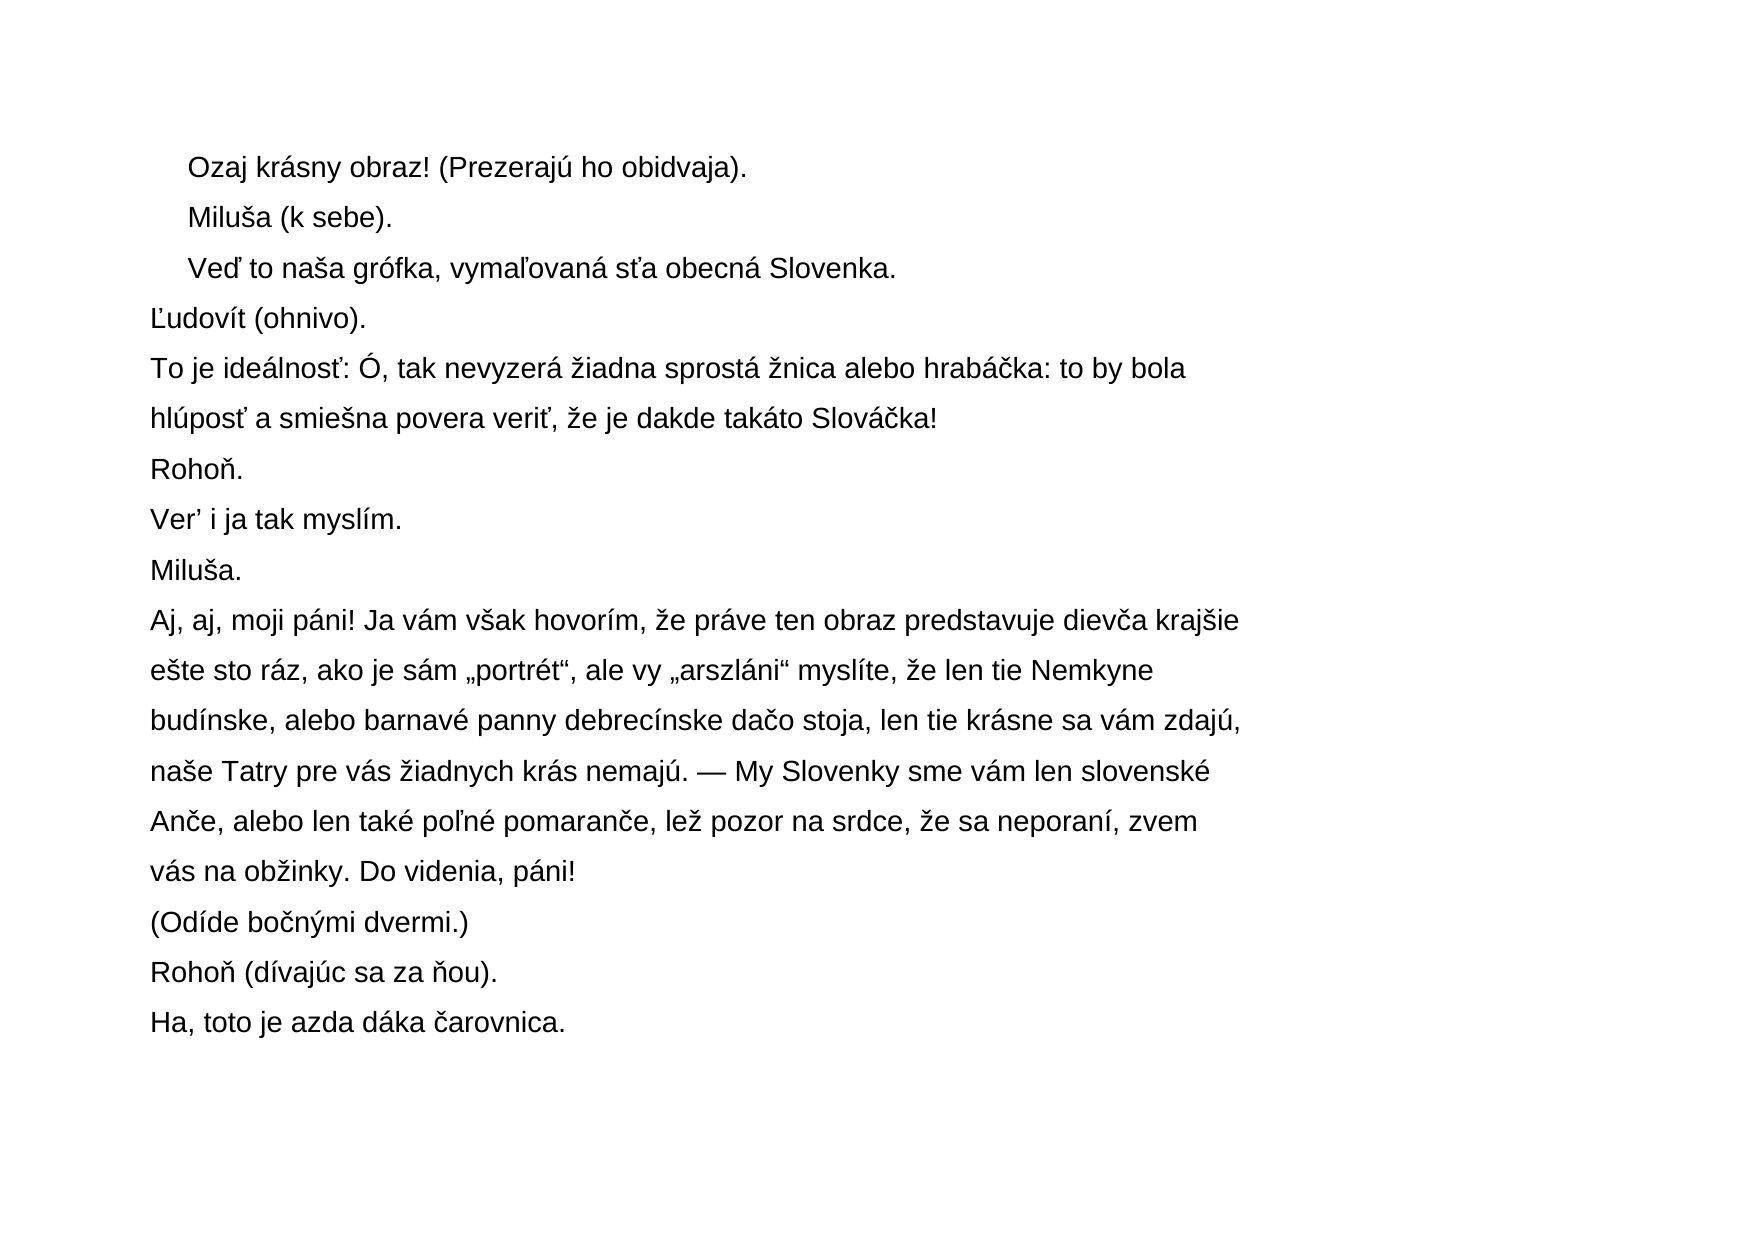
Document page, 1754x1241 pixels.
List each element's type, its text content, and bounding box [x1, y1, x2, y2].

text Veď to naša grófka, vymaľovaná sťa obecná Slovenka. [150, 251, 1243, 284]
text Ozaj krásny obraz! (Prezerajú ho obidvaja). [150, 150, 1243, 183]
text (Odíde bočnými dvermi.) [150, 905, 1243, 938]
text Miluša. [150, 552, 1243, 586]
text Miluša (k sebe). [150, 200, 1243, 234]
text Ľudovít (ohnivo). [150, 301, 1243, 334]
text Rohoň. [150, 452, 1243, 485]
text Rohoň (dívajúc sa za ňou). [150, 955, 1243, 988]
text Aj, aj, moji páni! Ja vám však hovorím, že práve ten obraz predstavuje dievča krajšie ešte sto ráz, ako je sám „portrét“, ale vy „arszláni“ myslíte, že len tie Nemkyne budínske, alebo barnavé panny debrecínske dačo stoja, len tie krásne sa vám zdajú, naše Tatry pre vás žiadnych krás nemajú. — My Slovenky sme vám len slovenské Anče, alebo len také poľné pomaranče, lež pozor na srdce, že sa neporaní, zvem vás na obžinky. Do videnia, páni! [150, 603, 1243, 888]
text Ver’ i ja tak myslím. [150, 502, 1243, 536]
text To je ideálnosť: Ó, tak nevyzerá žiadna sprostá žnica alebo hrabáčka: to by bola hlúposť a smiešna povera veriť, že je dakde takáto Slováčka! [150, 351, 1243, 435]
text Ha, toto je azda dáka čarovnica. [150, 1005, 1243, 1039]
